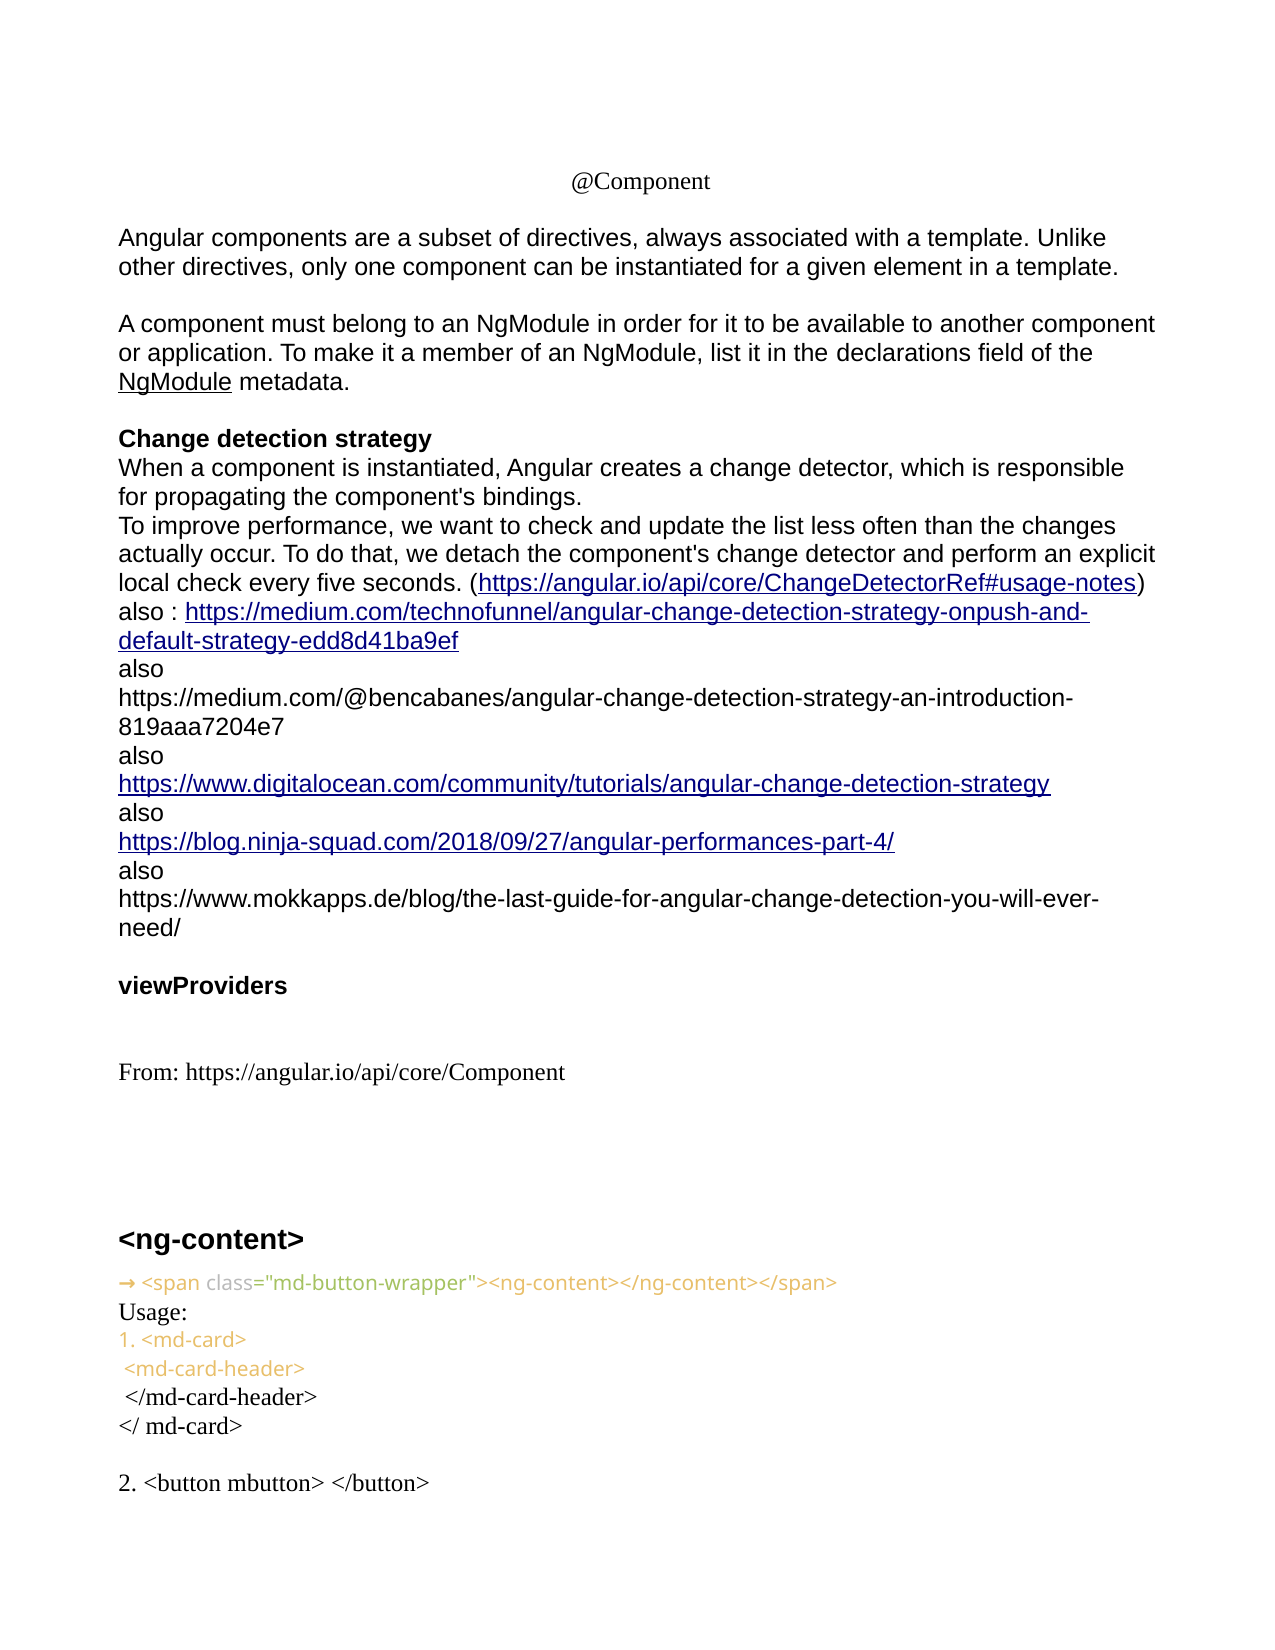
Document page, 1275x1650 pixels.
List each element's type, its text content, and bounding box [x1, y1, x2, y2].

text Change detection strategy [118, 424, 1157, 453]
text Usage: [118, 1297, 1157, 1325]
text → <span class="md-button-wrapper"><ng-content></ng-content></span> [118, 1268, 1157, 1297]
text From: https://angular.io/api/core/Component [118, 1057, 1157, 1086]
text 1. <md-card> <md-card-header> [118, 1325, 1157, 1382]
text </md-card-header> [118, 1382, 1157, 1411]
text also [118, 798, 1157, 827]
subtitle <ng-content> [118, 1222, 1157, 1256]
text https://www.digitalocean.com/community/tutorials/angular-change-detection-strategy [118, 769, 1157, 798]
text also [118, 654, 1157, 683]
text https://medium.com/@bencabanes/angular-change-detection-strategy-an-introduction-819aaa7204e7 [118, 683, 1157, 741]
text </ md-card> [118, 1411, 1157, 1440]
text also [118, 741, 1157, 769]
text A component must belong to an NgModule in order for it to be available to another component or application. To make it a member of an NgModule, list it in the declarations field of the NgModule metadata. [118, 309, 1157, 396]
text viewProviders [118, 971, 1157, 999]
text When a component is instantiated, Angular creates a change detector, which is responsible for propagating the component's bindings. [118, 453, 1157, 511]
text Angular components are a subset of directives, always associated with a template. Unlike other directives, only one component can be instantiated for a given element in a template. [118, 223, 1157, 281]
text @Component [118, 166, 1157, 223]
text To improve performance, we want to check and update the list less often than the changes actually occur. To do that, we detach the component's change detector and perform an explicit local check every five seconds. (https://angular.io/api/core/ChangeDetectorRef#usage-notes) also : https://medium.com/technofunnel/angular-change-detection-strategy-onpush-and-default-strategy-edd8d41ba9ef [118, 511, 1157, 654]
text https://blog.ninja-squad.com/2018/09/27/angular-performances-part-4/ also https://www.mokkapps.de/blog/the-last-guide-for-angular-change-detection-you-will-ever-need/ [118, 827, 1157, 942]
text 2. <button mbutton> </button> [118, 1468, 1157, 1497]
